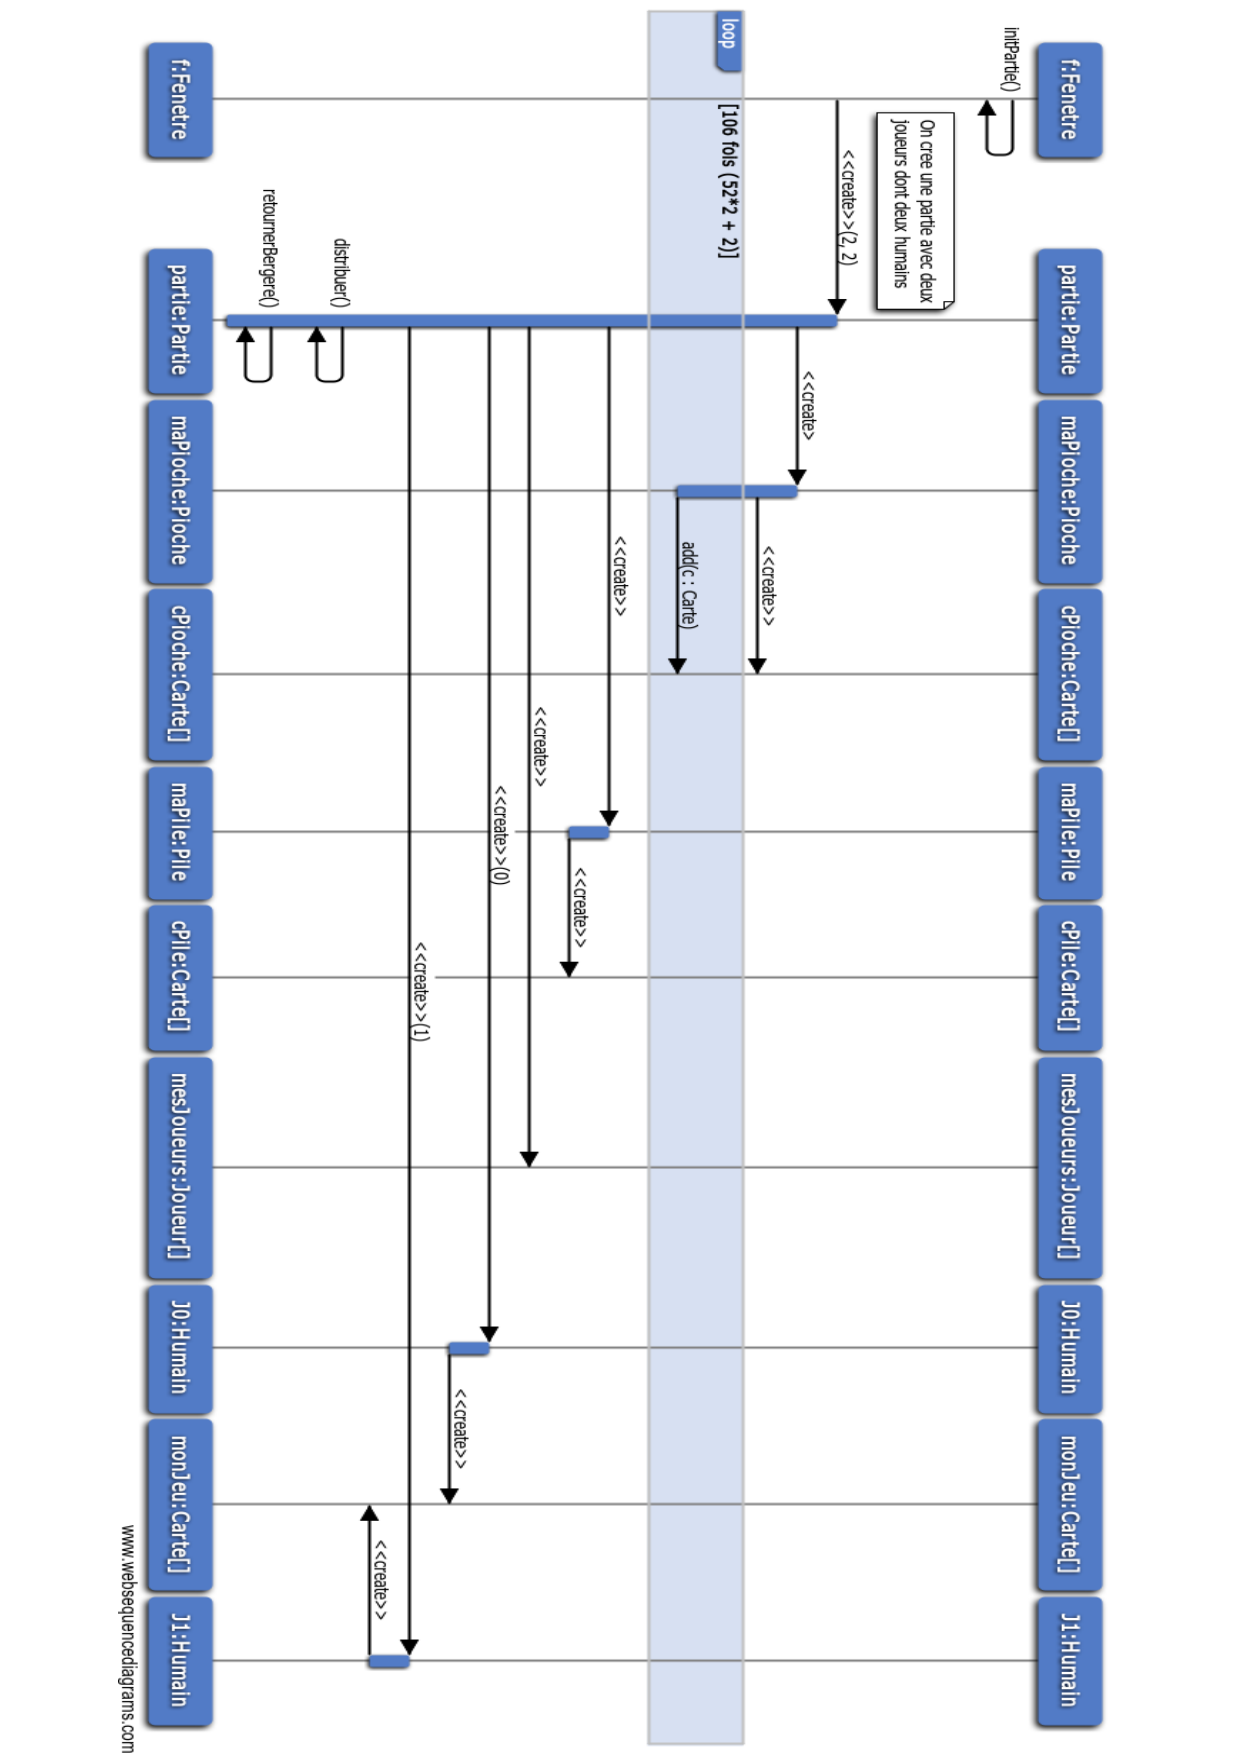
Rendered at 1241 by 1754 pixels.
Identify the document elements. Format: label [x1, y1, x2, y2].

picture [118, 0, 1119, 1754]
